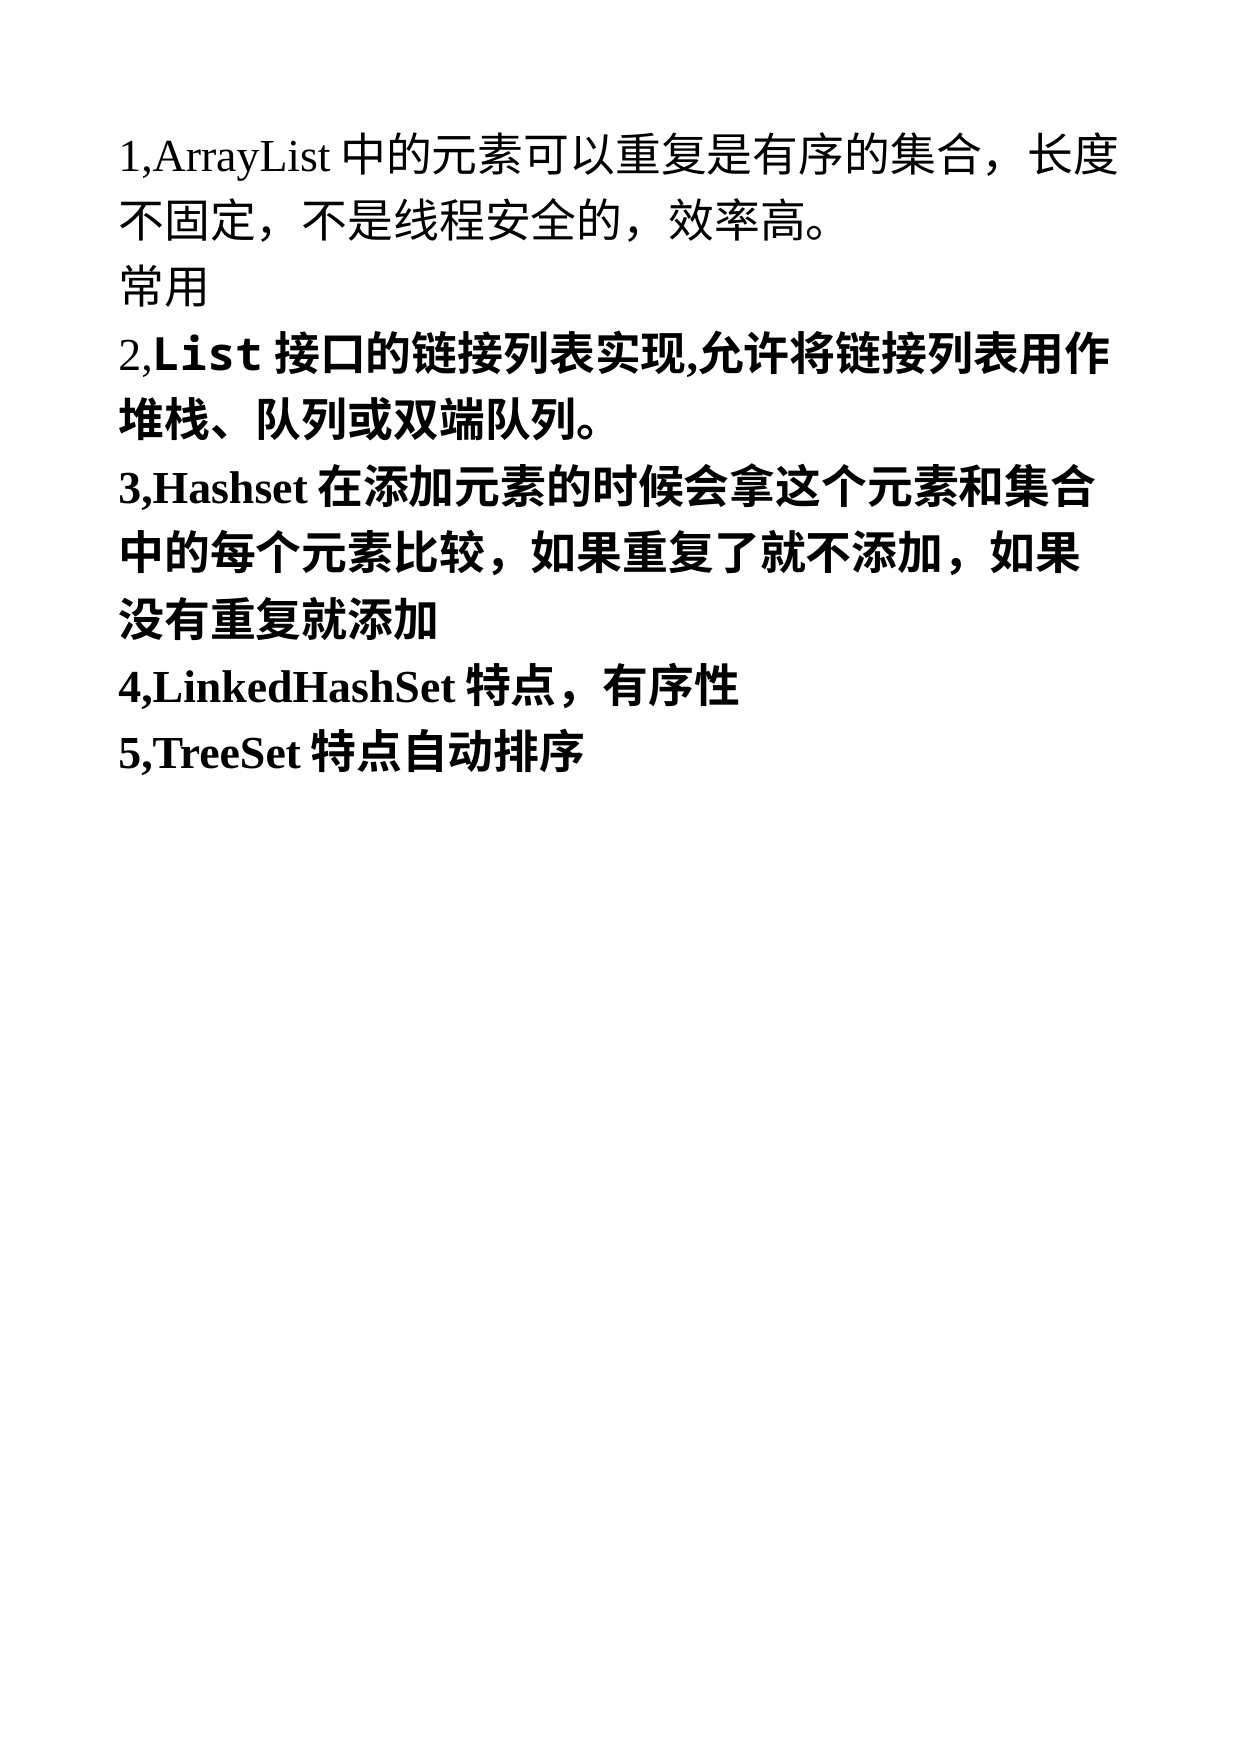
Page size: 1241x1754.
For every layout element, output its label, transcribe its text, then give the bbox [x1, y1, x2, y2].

text 2,List 接口的链接列表实现,允许将链接列表用作堆栈、队列或双端队列。 [118, 317, 1122, 450]
text 4,LinkedHashSet特点，有序性 [118, 649, 1122, 716]
text 5,TreeSet特点自动排序 [118, 716, 1122, 782]
text 1,ArrayList中的元素可以重复是有序的集合，长度不固定，不是线程安全的，效率高。 [118, 118, 1122, 251]
text 常用 [118, 251, 1122, 317]
text 3,Hashset在添加元素的时候会拿这个元素和集合中的每个元素比较，如果重复了就不添加，如果没有重复就添加 [118, 450, 1122, 649]
